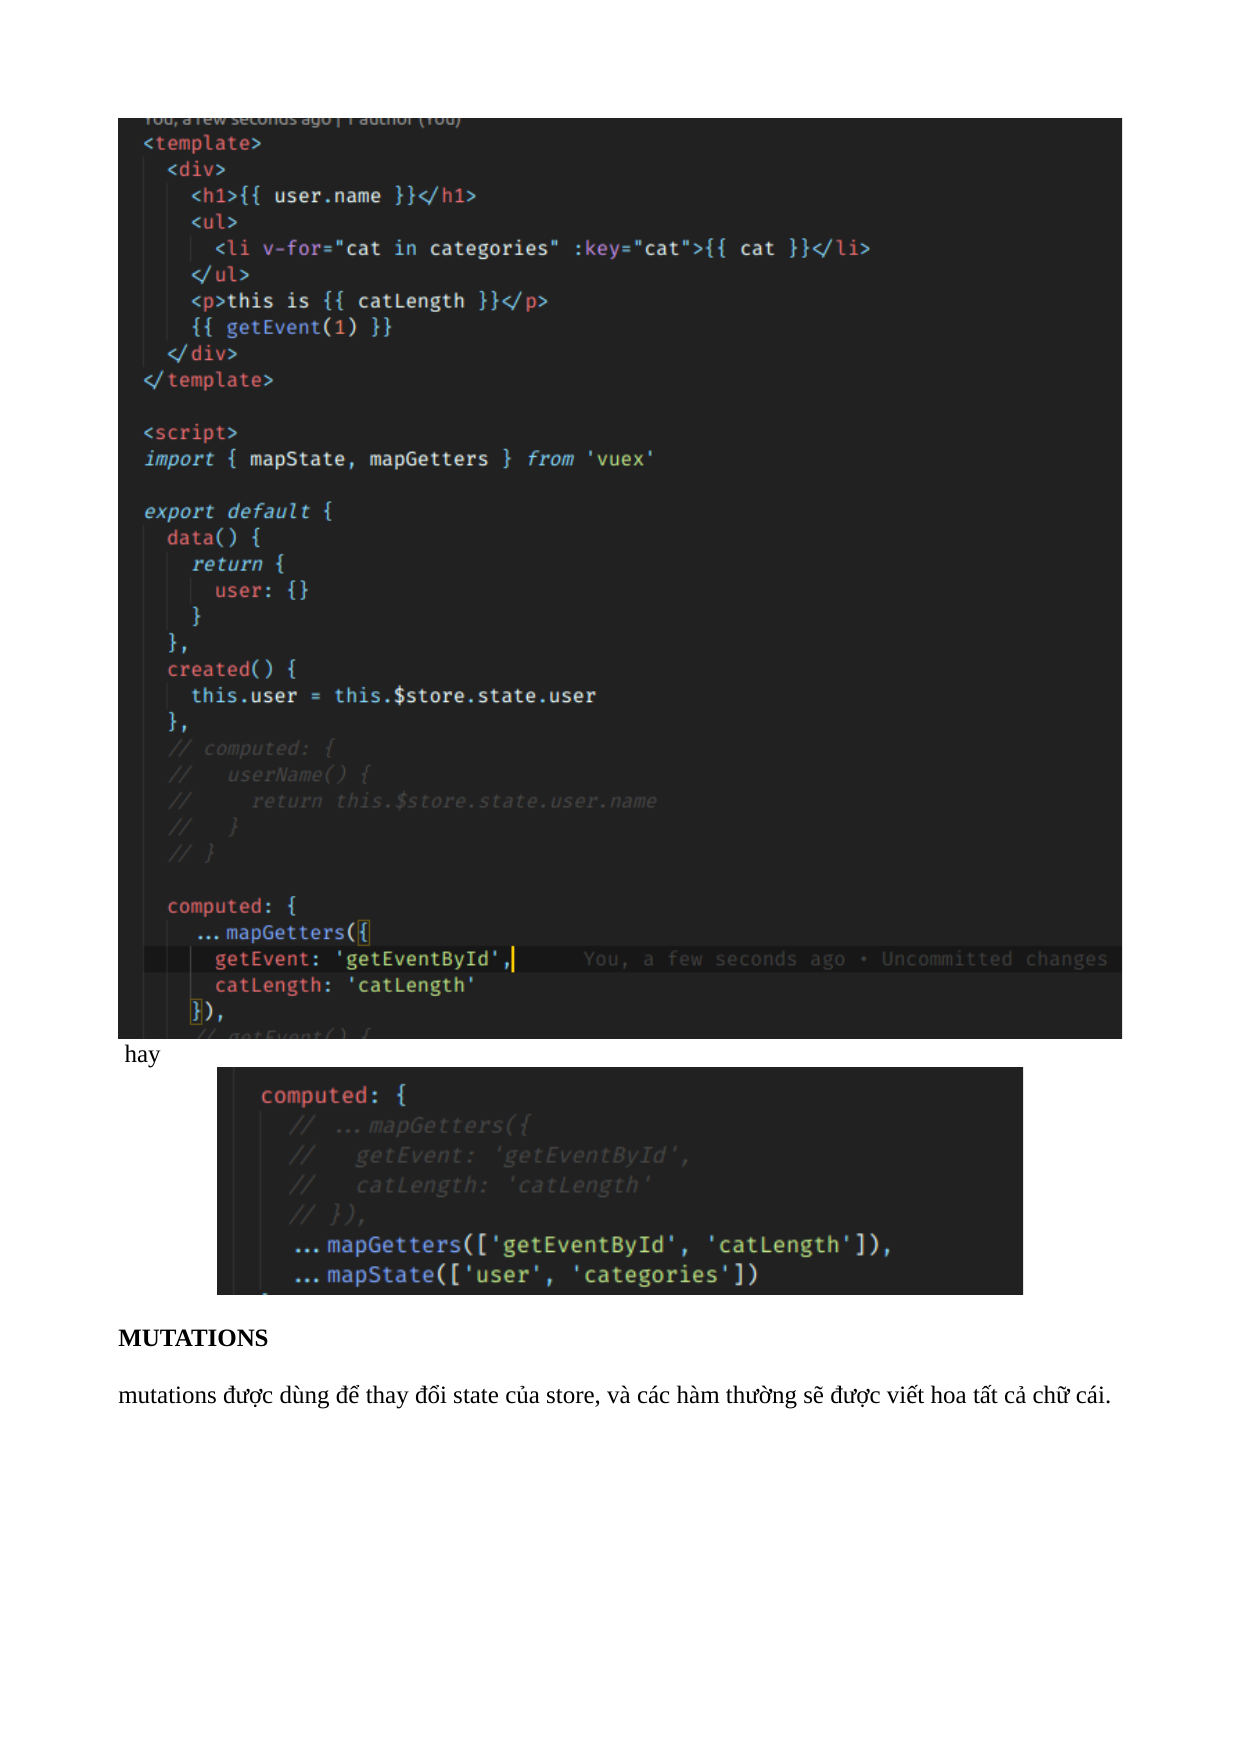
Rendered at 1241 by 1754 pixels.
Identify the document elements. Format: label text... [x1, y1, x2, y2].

text mutations được dùng để thay đổi state của store, và các hàm thường sẽ được viết hoa tất cả chữ cái. [118, 1381, 1122, 1409]
text MUTATIONS [118, 1068, 1122, 1381]
picture [217, 1067, 1024, 1295]
picture [118, 118, 1123, 1039]
text hay [118, 1039, 1122, 1068]
